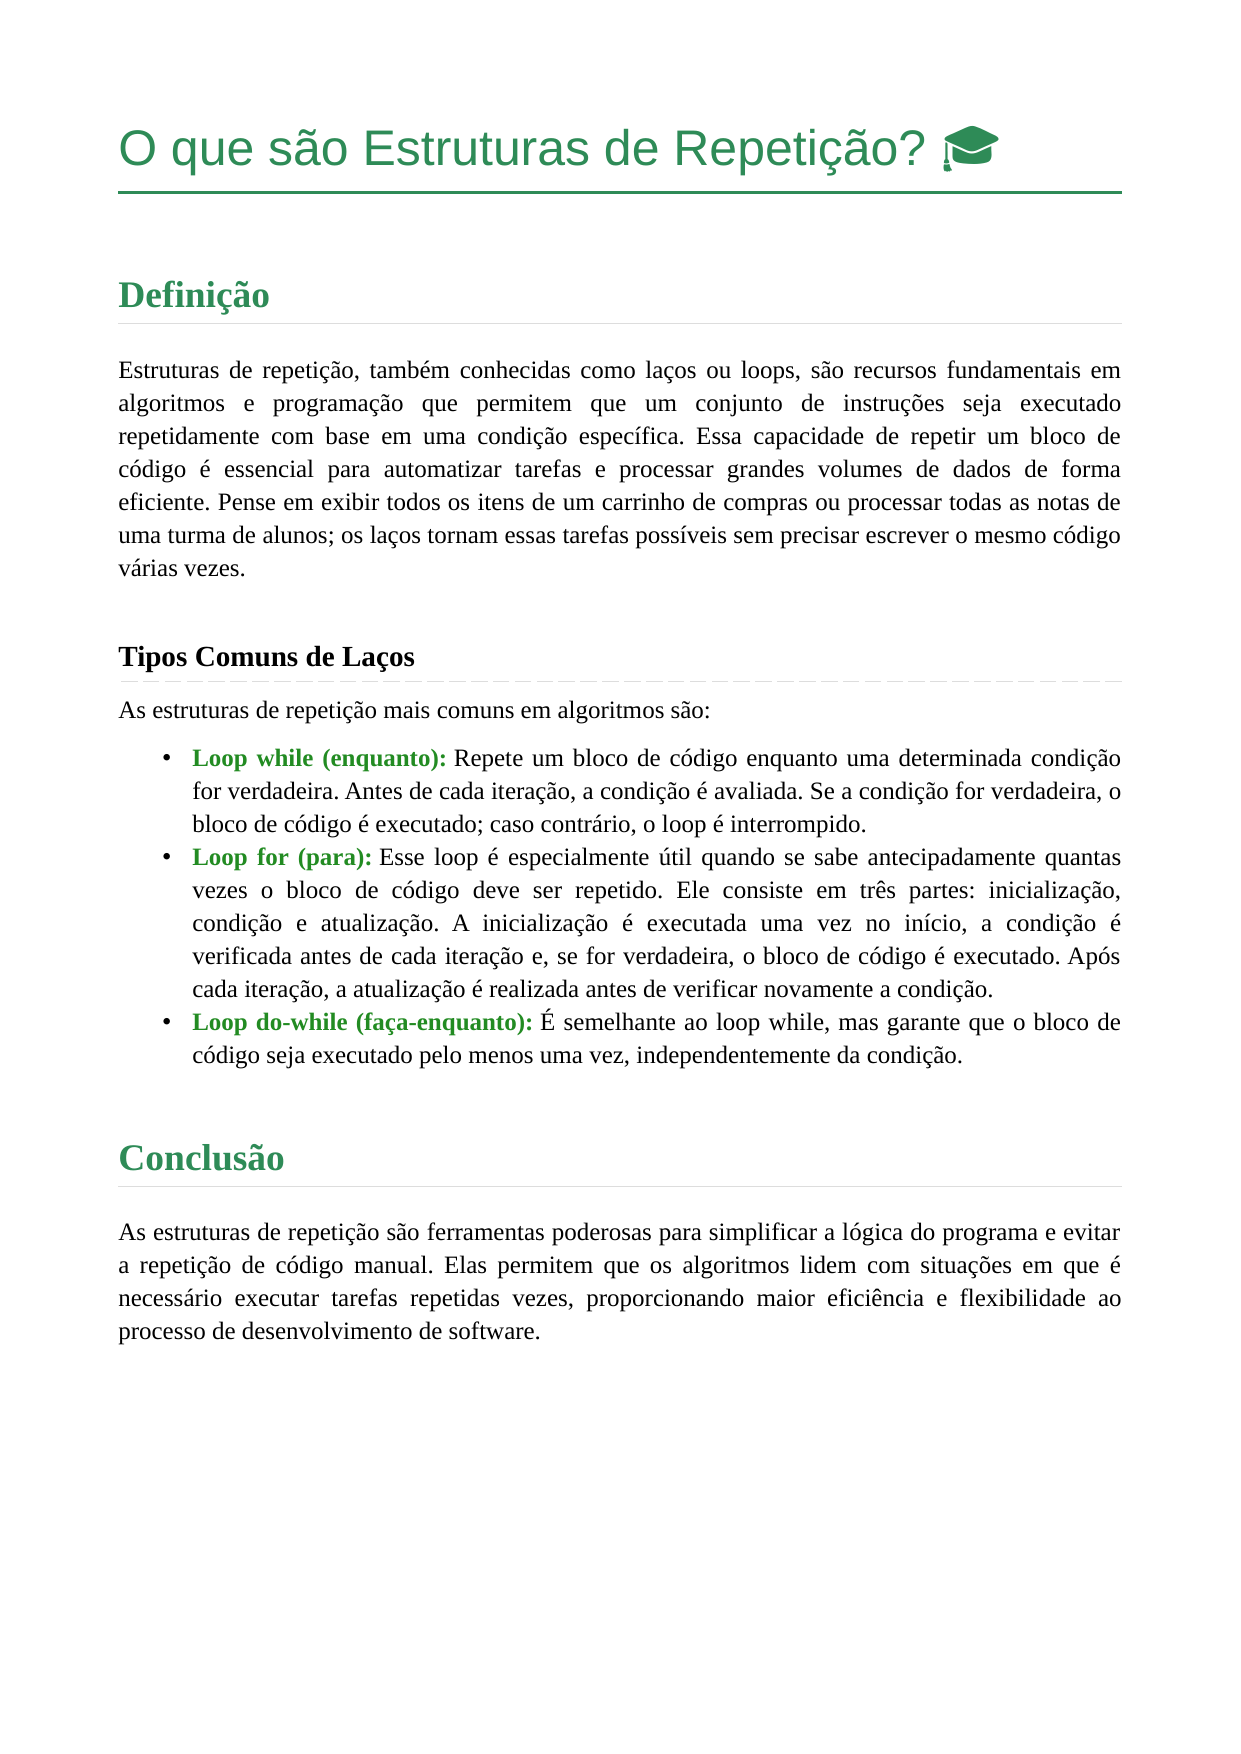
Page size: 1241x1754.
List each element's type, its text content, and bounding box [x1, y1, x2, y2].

subtitle O que são Estruturas de Repetição? 🎓 [118, 118, 1122, 191]
list Loop for (para): Esse loop é especialmente útil quando se sabe antecipadamente quantas vezes o bloco de código deve ser repetido. Ele consiste em três partes: inicialização, condição e atualização. A inicialização é executada uma vez no início, a condição é verificada antes de cada iteração e, se for verdadeira, o bloco de código é executado. Após cada iteração, a atualização é realizada antes de verificar novamente a condição. [162, 842, 1122, 1003]
text Estruturas de repetição, também conhecidas como laços ou loops, são recursos fundamentais em algoritmos e programação que permitem que um conjunto de instruções seja executado repetidamente com base em uma condição específica. Essa capacidade de repetir um bloco de código é essencial para automatizar tarefas e processar grandes volumes de dados de forma eficiente. Pense em exibir todos os itens de um carrinho de compras ou processar todas as notas de uma turma de alunos; os laços tornam essas tarefas possíveis sem precisar escrever o mesmo código várias vezes. [118, 355, 1122, 582]
subtitle Definição [118, 272, 1122, 323]
subtitle Tipos Comuns de Laços [118, 639, 1122, 681]
subtitle Conclusão [118, 1135, 1122, 1186]
list Loop do-while (faça-enquanto): É semelhante ao loop while, mas garante que o bloco de código seja executado pelo menos uma vez, independentemente da condição. [162, 1007, 1122, 1069]
text As estruturas de repetição mais comuns em algoritmos são: [118, 696, 1122, 724]
list Loop while (enquanto): Repete um bloco de código enquanto uma determinada condição for verdadeira. Antes de cada iteração, a condição é avaliada. Se a condição for verdadeira, o bloco de código é executado; caso contrário, o loop é interrompido. [162, 743, 1122, 838]
text As estruturas de repetição são ferramentas poderosas para simplificar a lógica do programa e evitar a repetição de código manual. Elas permitem que os algoritmos lidem com situações em que é necessário executar tarefas repetidas vezes, proporcionando maior eficiência e flexibilidade ao processo de desenvolvimento de software. [118, 1217, 1122, 1345]
